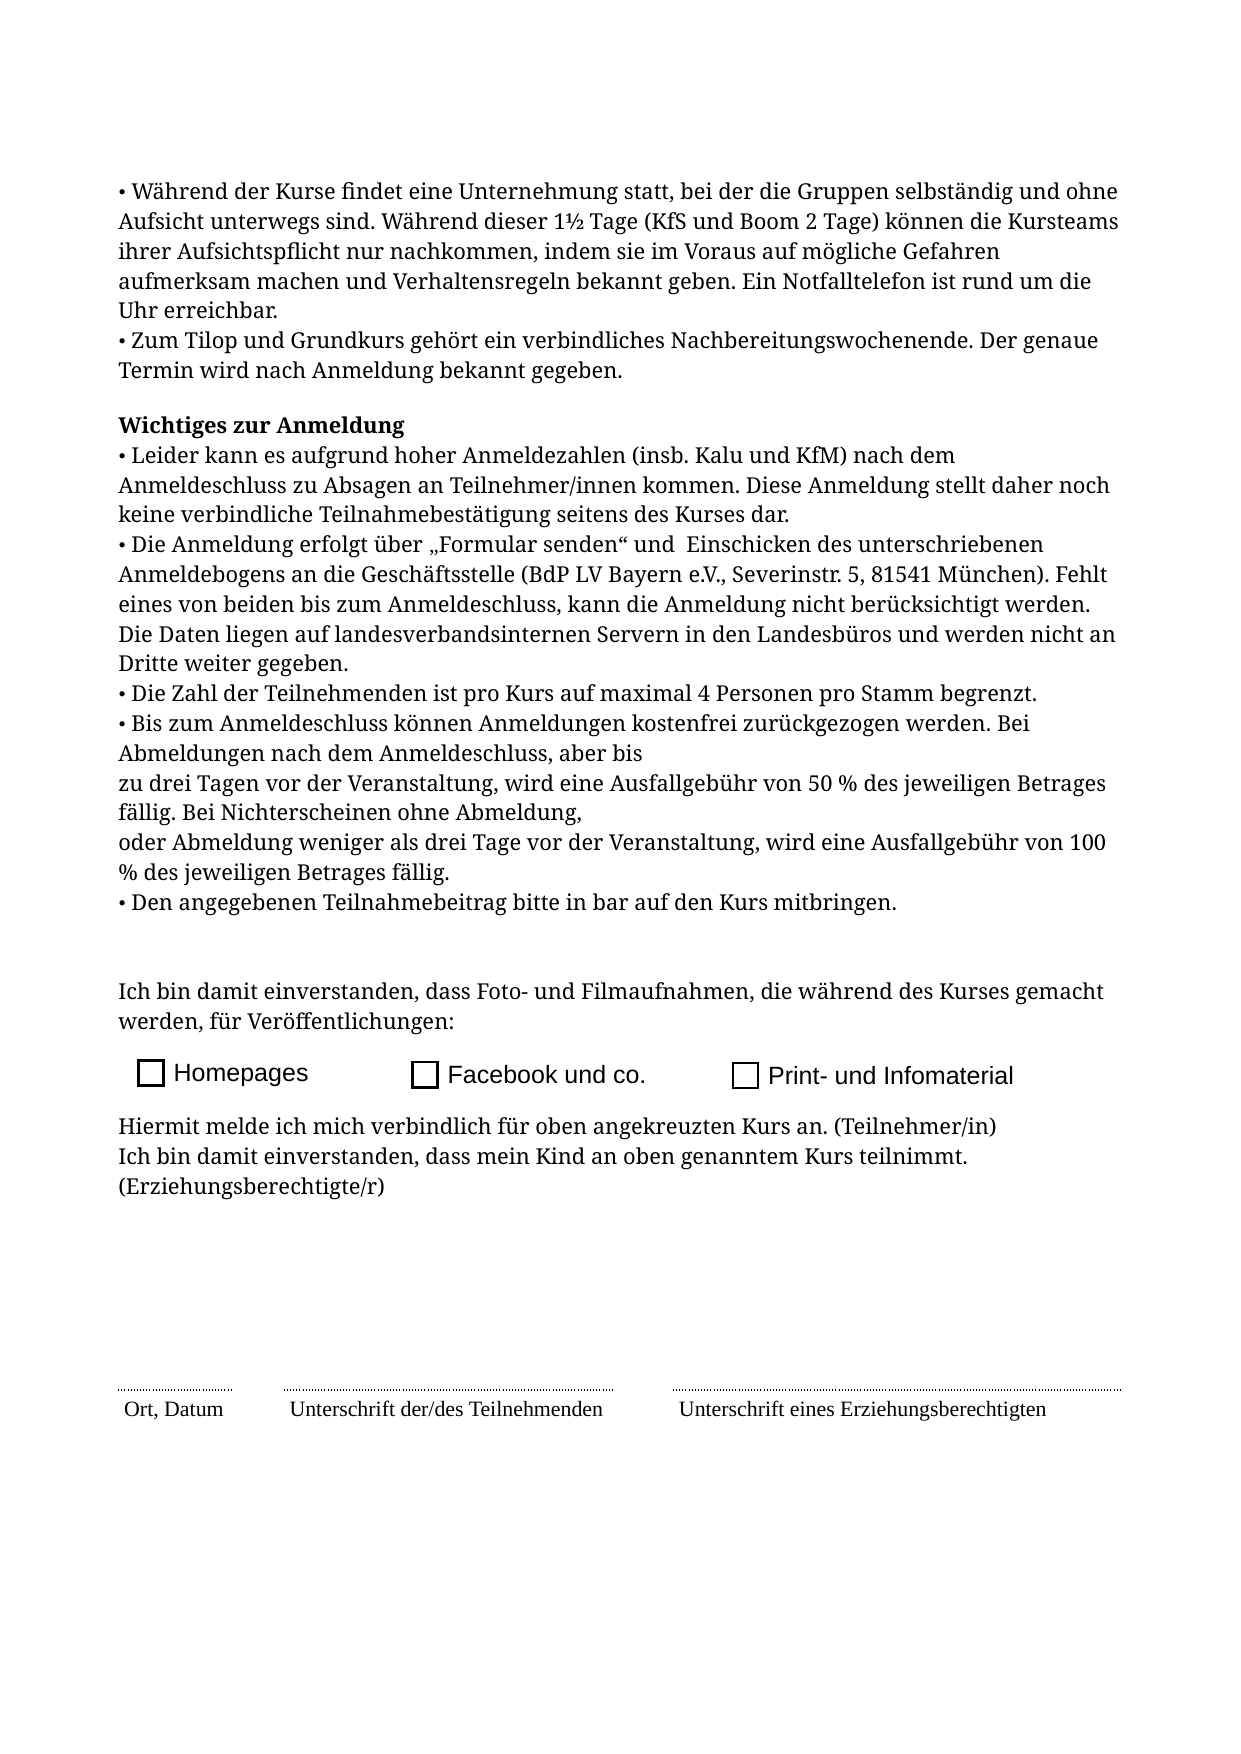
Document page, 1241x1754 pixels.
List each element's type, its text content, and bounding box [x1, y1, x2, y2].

text • Leider kann es aufgrund hoher Anmeldezahlen (insb. Kalu und KfM) nach dem Anmeldeschluss zu Absagen an Teilnehmer/innen kommen. Diese Anmeldung stellt daher noch keine verbindliche Teilnahmebestätigung seitens des Kurses dar. [118, 440, 1122, 529]
table_header [673, 1352, 1122, 1389]
table_header [284, 1352, 614, 1389]
table_cell Unterschrift eines Erziehungsberechtigten [673, 1389, 1122, 1427]
text • Während der Kurse findet eine Unternehmung statt, bei der die Gruppen selbständig und ohne Aufsicht unterwegs sind. Während dieser 1½ Tage (KfS und Boom 2 Tage) können die Kursteams ihrer Aufsichtspflicht nur nachkommen, indem sie im Voraus auf mögliche Gefahren aufmerksam machen und Verhaltensregeln bekannt geben. Ein Notfalltelefon ist rund um die Uhr erreichbar. [118, 176, 1122, 325]
table_cell Unterschrift der/des Teilnehmenden [284, 1389, 614, 1427]
text • Den angegebenen Teilnahmebeitrag bitte in bar auf den Kurs mitbringen. [118, 887, 1122, 917]
text zu drei Tagen vor der Veranstaltung, wird eine Ausfallgebühr von 50 % des jeweiligen Betrages fällig. Bei Nichterscheinen ohne Abmeldung, [118, 768, 1122, 827]
text Wichtiges zur Anmeldung [118, 410, 1122, 440]
table_cell [233, 1389, 284, 1427]
text Ich bin damit einverstanden, dass Foto- und Filmaufnahmen, die während des Kurses gemacht werden, für Veröffentlichungen: [118, 976, 1122, 1036]
text • Bis zum Anmeldeschluss können Anmeldungen kostenfrei zurückgezogen werden. Bei Abmeldungen nach dem Anmeldeschluss, aber bis [118, 708, 1122, 768]
table_header [118, 1352, 233, 1389]
text • Zum Tilop und Grundkurs gehört ein verbindliches Nachbereitungswochenende. Der genaue Termin wird nach Anmeldung bekannt gegeben. [118, 325, 1122, 385]
text • Die Zahl der Teilnehmenden ist pro Kurs auf maximal 4 Personen pro Stamm begrenzt. [118, 678, 1122, 708]
table_cell Ort, Datum [118, 1389, 233, 1427]
text Hiermit melde ich mich verbindlich für oben angekreuzten Kurs an. (Teilnehmer/in) [118, 1111, 1122, 1141]
text oder Abmeldung weniger als drei Tage vor der Veranstaltung, wird eine Ausfallgebühr von 100 % des jeweiligen Betrages fällig. [118, 827, 1122, 887]
table_header [614, 1352, 673, 1389]
table_cell [614, 1389, 673, 1427]
table_header [233, 1352, 284, 1389]
text Ich bin damit einverstanden, dass mein Kind an oben genanntem Kurs teilnimmt. (Erziehungsberechtigte/r) [118, 1141, 1122, 1201]
text • Die Anmeldung erfolgt über „Formular senden“ und Einschicken des unterschriebenen Anmeldebogens an die Geschäftsstelle (BdP LV Bayern e.V., Severinstr. 5, 81541 München). Fehlt eines von beiden bis zum Anmeldeschluss, kann die Anmeldung nicht berücksichtigt werden. Die Daten liegen auf landesverbandsinternen Servern in den Landesbüros und werden nicht an Dritte weiter gegeben. [118, 529, 1122, 678]
